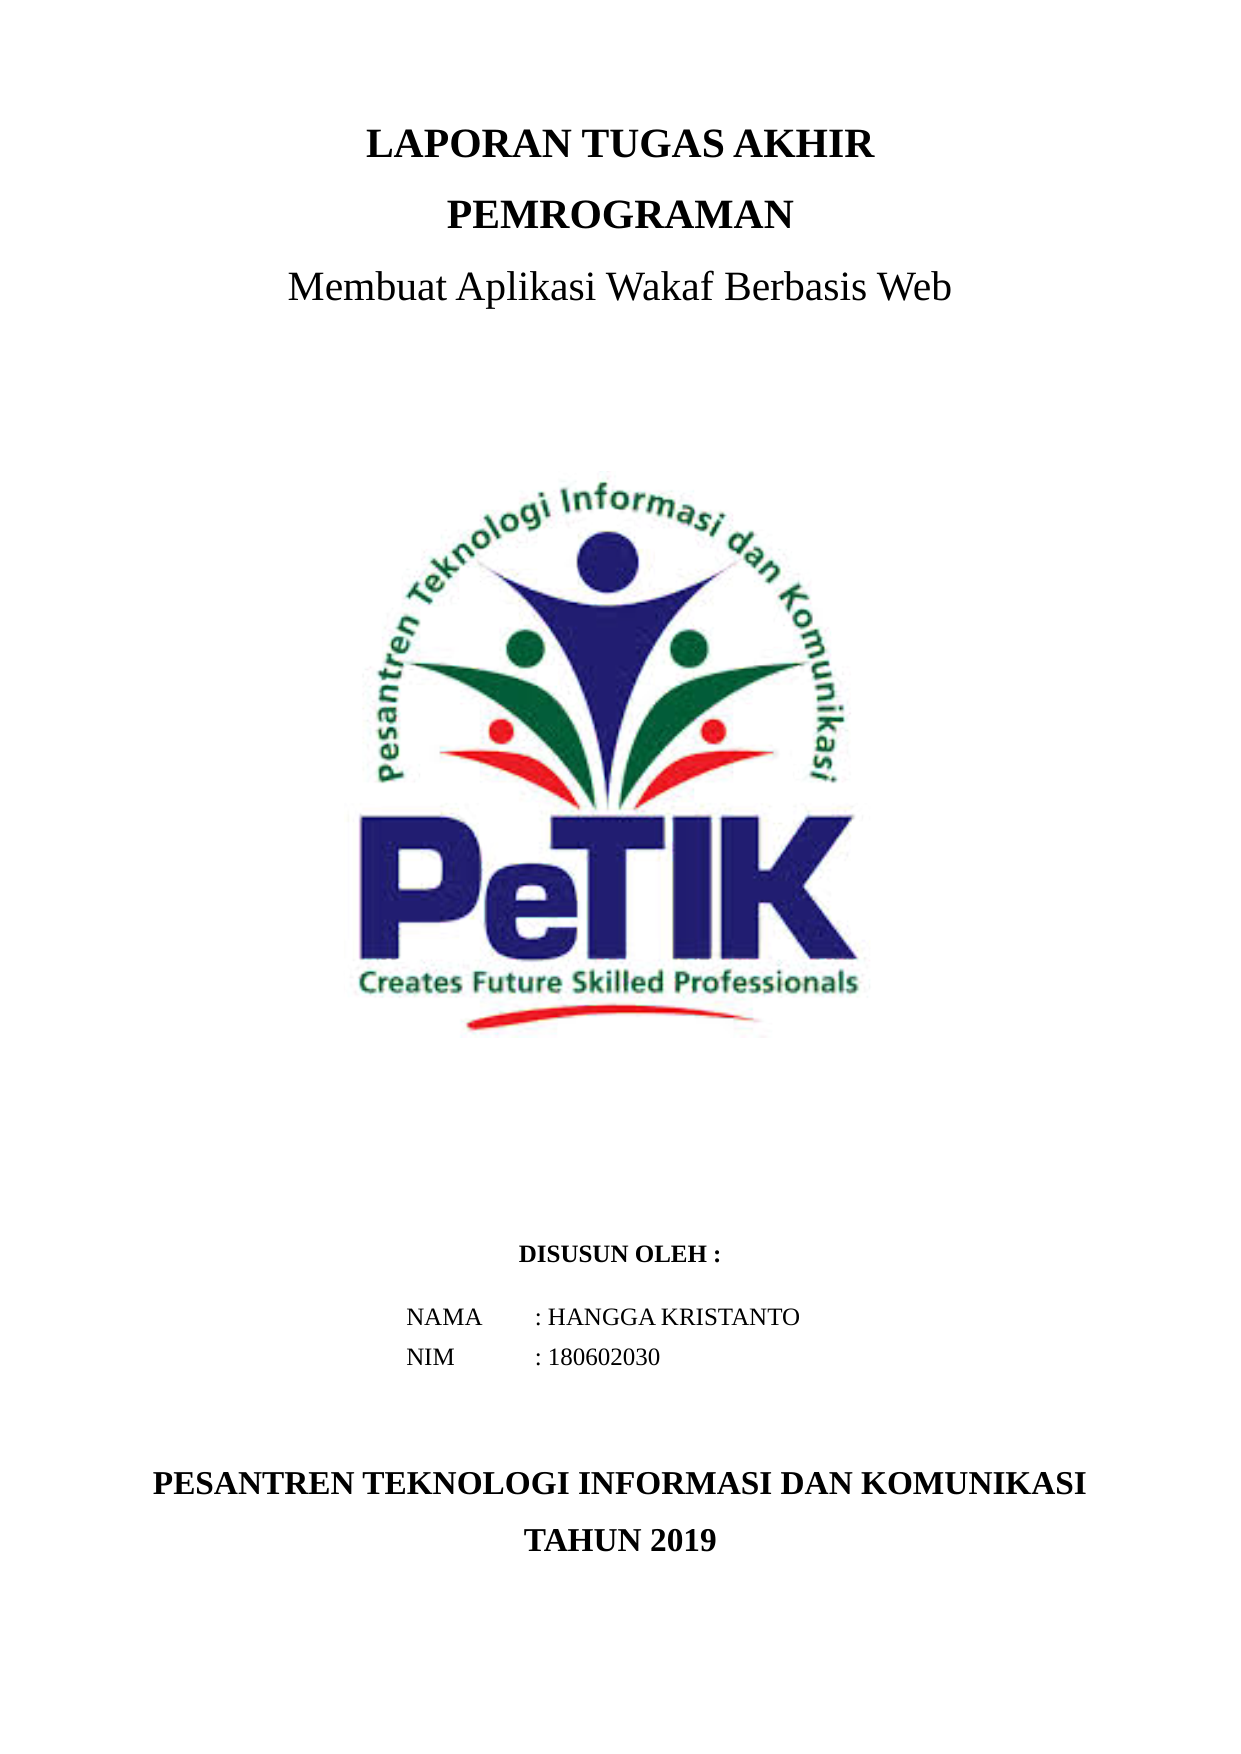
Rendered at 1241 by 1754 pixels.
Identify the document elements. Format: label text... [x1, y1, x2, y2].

text DISUSUN OLEH : [118, 1239, 1122, 1268]
table_cell NIM [400, 1337, 529, 1377]
table_header NAMA [400, 1296, 529, 1337]
table_header : HANGGA KRISTANTO [529, 1296, 841, 1337]
text LAPORAN TUGAS AKHIR [118, 118, 1122, 166]
text PESANTREN TEKNOLOGI INFORMASI DAN KOMUNIKASI [118, 1463, 1122, 1501]
text PEMROGRAMAN [118, 190, 1122, 238]
text Membuat Aplikasi Wakaf Berbasis Web [118, 262, 1122, 310]
picture [343, 471, 874, 1038]
table_cell : 180602030 [529, 1337, 841, 1377]
text TAHUN 2019 [118, 1521, 1122, 1559]
